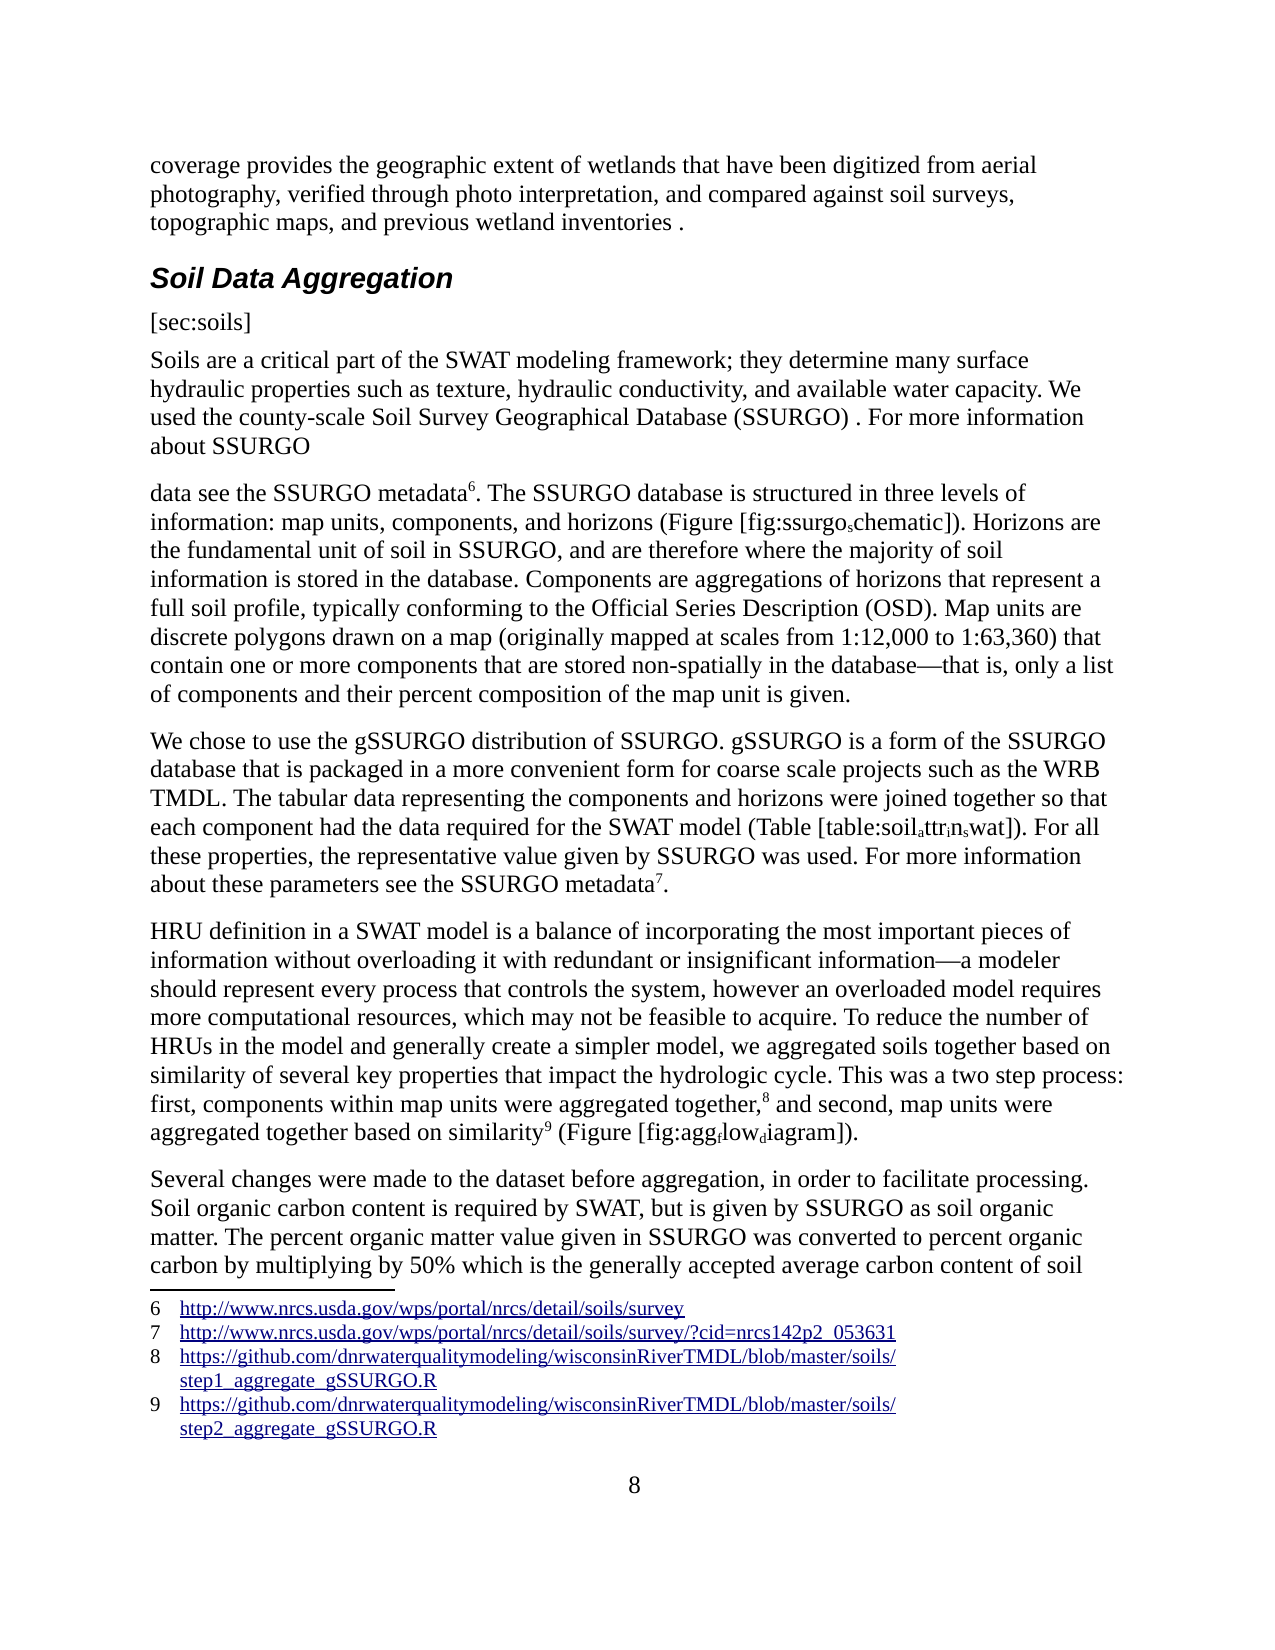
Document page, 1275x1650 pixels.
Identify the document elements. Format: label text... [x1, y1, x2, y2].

text Several changes were made to the dataset before aggregation, in order to facilitate processing. Soil organic carbon content is required by SWAT, but is given by SSURGO as soil organic matter. The percent organic matter value given in SSURGO was converted to percent organic carbon by multiplying by 50% which is the generally accepted average carbon content of soil [150, 1164, 1125, 1279]
text http://www.nrcs.usda.gov/wps/portal/nrcs/detail/soils/survey [150, 1296, 1125, 1320]
text data see the SSURGO metadata. The SSURGO database is structured in three levels of information: map units, components, and horizons (Figure [fig:ssurgoschematic]). Horizons are the fundamental unit of soil in SSURGO, and are therefore where the majority of soil information is stored in the database. Components are aggregations of horizons that represent a full soil profile, typically conforming to the Official Series Description (OSD). Map units are discrete polygons drawn on a map (originally mapped at scales from 1:12,000 to 1:63,360) that contain one or more components that are stored non-spatially in the database—that is, only a list of components and their percent composition of the map unit is given. [150, 478, 1125, 708]
text We chose to use the gSSURGO distribution of SSURGO. gSSURGO is a form of the SSURGO database that is packaged in a more convenient form for coarse scale projects such as the WRB TMDL. The tabular data representing the components and horizons were joined together so that each component had the data required for the SWAT model (Table [table:soilattrinswat]). For all these properties, the representative value given by SSURGO was used. For more information about these parameters see the SSURGO metadata. [150, 726, 1125, 898]
text [sec:soils] [150, 307, 1125, 336]
text coverage provides the geographic extent of wetlands that have been digitized from aerial photography, verified through photo interpretation, and compared against soil surveys, topographic maps, and previous wetland inventories . [150, 150, 1125, 236]
text https://github.com/dnrwaterqualitymodeling/wisconsinRiverTMDL/blob/master/soils/step2_aggregate_gSSURGO.R [150, 1392, 1125, 1440]
subtitle Soil Data Aggregation [150, 261, 1125, 295]
text http://www.nrcs.usda.gov/wps/portal/nrcs/detail/soils/survey/?cid=nrcs142p2_053631 [150, 1320, 1125, 1344]
text Soils are a critical part of the SWAT modeling framework; they determine many surface hydraulic properties such as texture, hydraulic conductivity, and available water capacity. We used the county-scale Soil Survey Geographical Database (SSURGO) . For more information about SSURGO [150, 345, 1125, 460]
text HRU definition in a SWAT model is a balance of incorporating the most important pieces of information without overloading it with redundant or insignificant information—a modeler should represent every process that controls the system, however an overloaded model requires more computational resources, which may not be feasible to acquire. To reduce the number of HRUs in the model and generally create a simpler model, we aggregated soils together based on similarity of several key properties that impact the hydrologic cycle. This was a two step process: first, components within map units were aggregated together, and second, map units were aggregated together based on similarity (Figure [fig:aggflowdiagram]). [150, 916, 1125, 1146]
text https://github.com/dnrwaterqualitymodeling/wisconsinRiverTMDL/blob/master/soils/step1_aggregate_gSSURGO.R [150, 1344, 1125, 1392]
